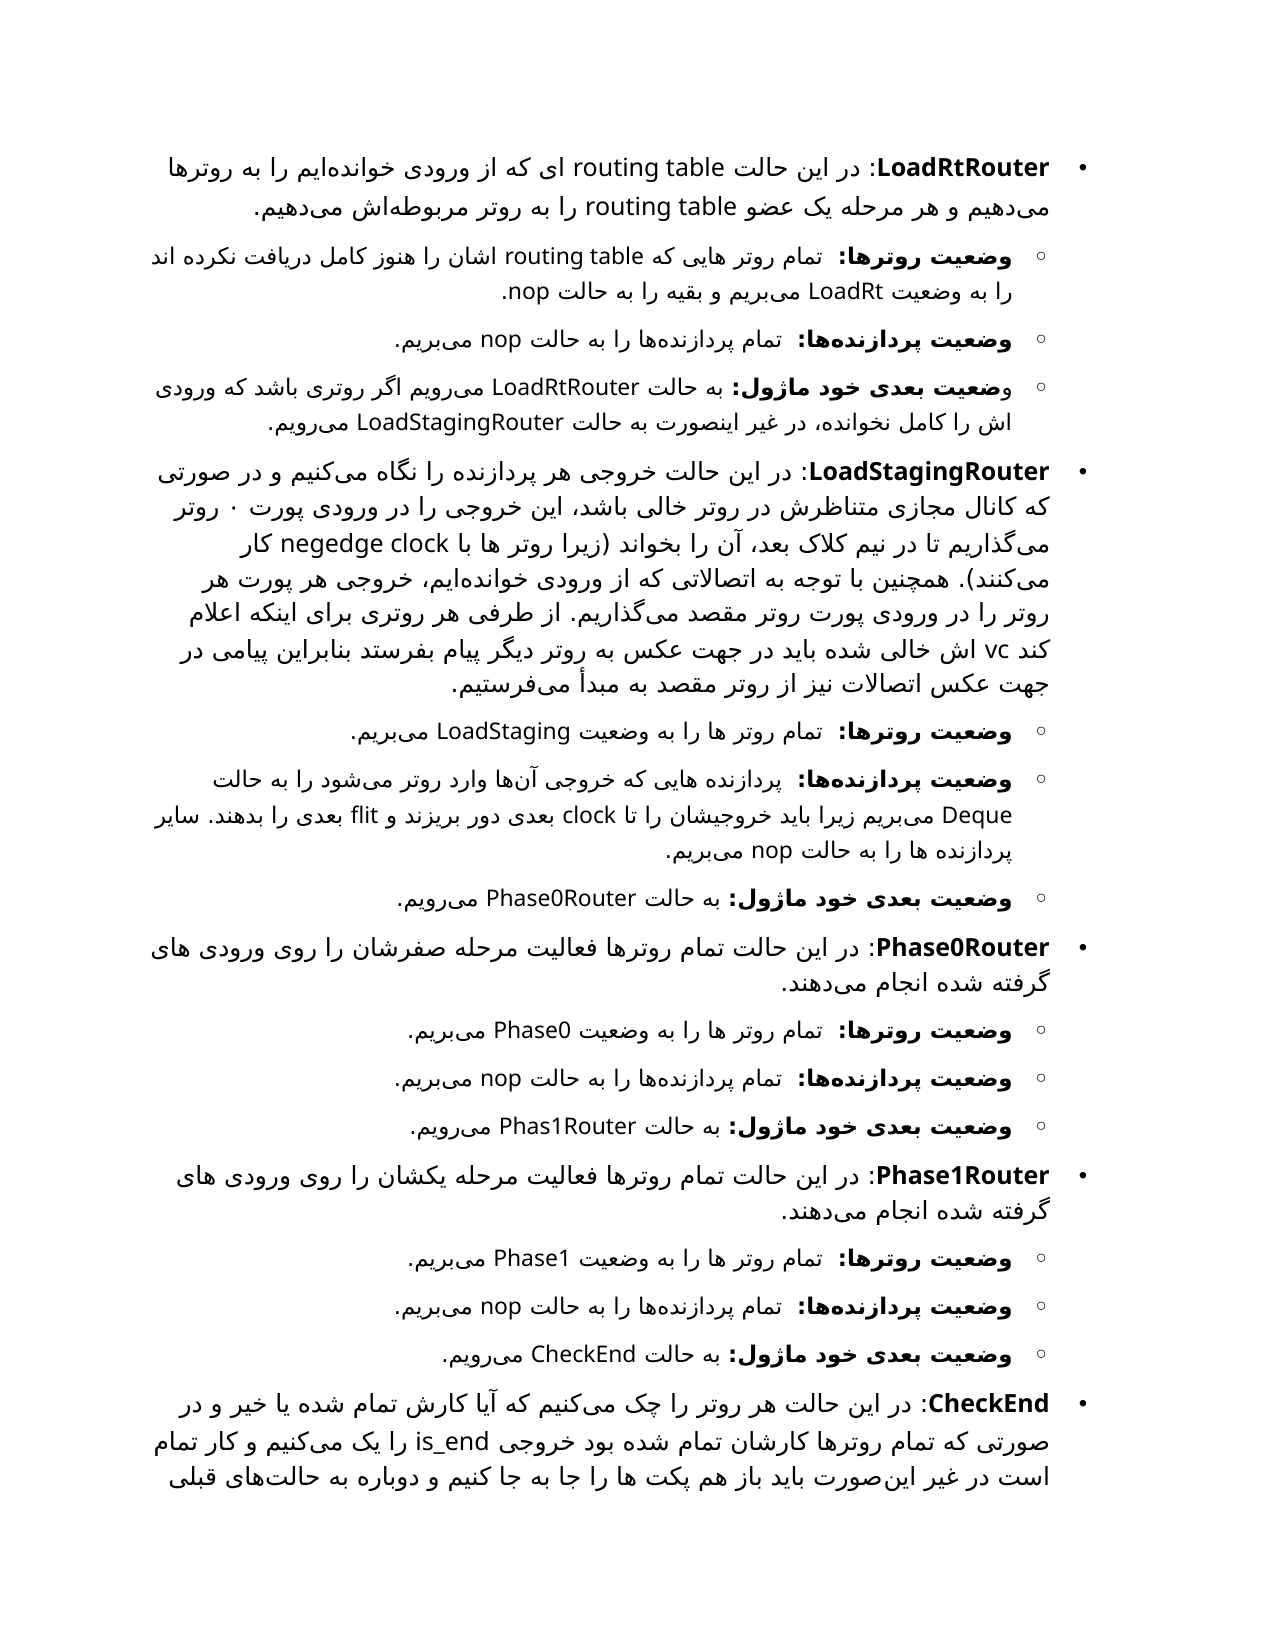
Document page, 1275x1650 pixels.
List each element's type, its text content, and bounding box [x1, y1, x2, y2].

list LoadStagingRouter: در این حالت خروجی هر پردازنده را نگاه می‌کنیم و در صورتی که کانال مجازی متناظرش در روتر خالی باشد، این خروجی را در ورودی پورت ۰ روتر می‌گذاریم تا در نیم کلاک بعد، آن را بخواند (زیرا روتر ها با negedge clock کار می‌کنند). همچنین با توجه به اتصالاتی که از ورودی خوانده‌ایم، خروجی هر پورت هر روتر را در ورودی پورت روتر مقصد می‌گذاریم. از طرفی هر روتری برای اینکه اعلام کند vc اش خالی شده باید در جهت عکس به روتر دیگر پیام بفرستد بنابر‌این پیامی در جهت عکس اتصالات نیز از روتر مقصد به‌ مبدأ می‌فرستیم. [150, 454, 1087, 699]
list وضعیت روتر‌ها: تمام روتر ها را به وضعیت Phase1 می‌بریم. [150, 1242, 1050, 1273]
list Phase1Router: در این حالت تمام روتر‌ها فعالیت مرحله یکشان را روی ورودی های گرفته شده انجام می‌دهند. [150, 1158, 1087, 1225]
list وضعیت روتر‌ها: تمام روتر هایی که routing table اشان را هنوز کامل دریافت نکرده اند را به وضعیت LoadRt می‌بریم و بقیه را به حالت nop. [150, 239, 1050, 306]
list وضعیت بعدی خود ماژول: به حالت CheckEnd می‌رویم. [150, 1338, 1050, 1369]
list وضعیت پردازنده‌ها: تمام پردازنده‌ها را به حالت nop می‌بریم. [150, 1290, 1050, 1321]
list وضعیت روتر‌ها: تمام روتر ها را به وضعیت Phase0 می‌بریم. [150, 1014, 1050, 1045]
list وضعیت بعدی خود ماژول: به حالت Phas1Router می‌رویم. [150, 1110, 1050, 1141]
list وضعیت پردازنده‌ها: تمام پردازنده‌ها را به حالت nop می‌بریم. [150, 1062, 1050, 1093]
list وضعیت بعدی خود ماژول: به حالت Phase0Router می‌رویم. [150, 882, 1050, 913]
list وضعیت بعدی خود ماژول: به حالت LoadRtRouter می‌رویم اگر روتری باشد که ورودی اش را کامل نخوانده، در غیر اینصورت به حالت LoadStagingRouter می‌رویم. [150, 371, 1050, 437]
list وضعیت پردازنده‌ها: پردازنده هایی که خروجی آن‌ها وارد روتر می‌شود را به حالت Deque می‌بریم زیرا باید خروجیشان را تا clock بعدی دور بریزند و flit بعدی را بدهند. سایر پردازنده ها را به حالت nop می‌بریم. [150, 763, 1050, 866]
list LoadRtRouter: در این حالت routing table ای که از ورودی خوانده‌ایم را به روتر‌ها می‌دهیم و هر مرحله یک عضو routing table را به روتر مربوطه‌اش می‌دهیم. [150, 150, 1087, 222]
list وضعیت روتر‌ها: تمام روتر ها را به وضعیت LoadStaging می‌بریم. [150, 715, 1050, 746]
list Phase0Router: در این حالت تمام روتر‌ها فعالیت مرحله صفرشان را روی ورودی های گرفته شده انجام می‌دهند. [150, 930, 1087, 998]
list CheckEnd: در این حالت هر روتر را چک ‌می‌کنیم که آیا کارش تمام شده یا خیر و در صورتی که تمام روتر‌ها کارشان تمام شده بود خروجی is_end را یک می‌کنیم و کار تمام است در غیر این‌صورت باید باز هم پکت ها را جا به جا کنیم و دوباره به حالت‌های قبلی رمی‌گردیم. همچنین در این وضعیت cycle هارا یک واحد زیاد می‌کنیم تا تعداد مراتبی که عملیات جابه‌جایی را انجام داده‌ایم بشماریم. [150, 1386, 1087, 1492]
list وضعیت پردازنده‌ها: تمام پردازنده‌ها را به حالت nop می‌بریم. [150, 323, 1050, 354]
